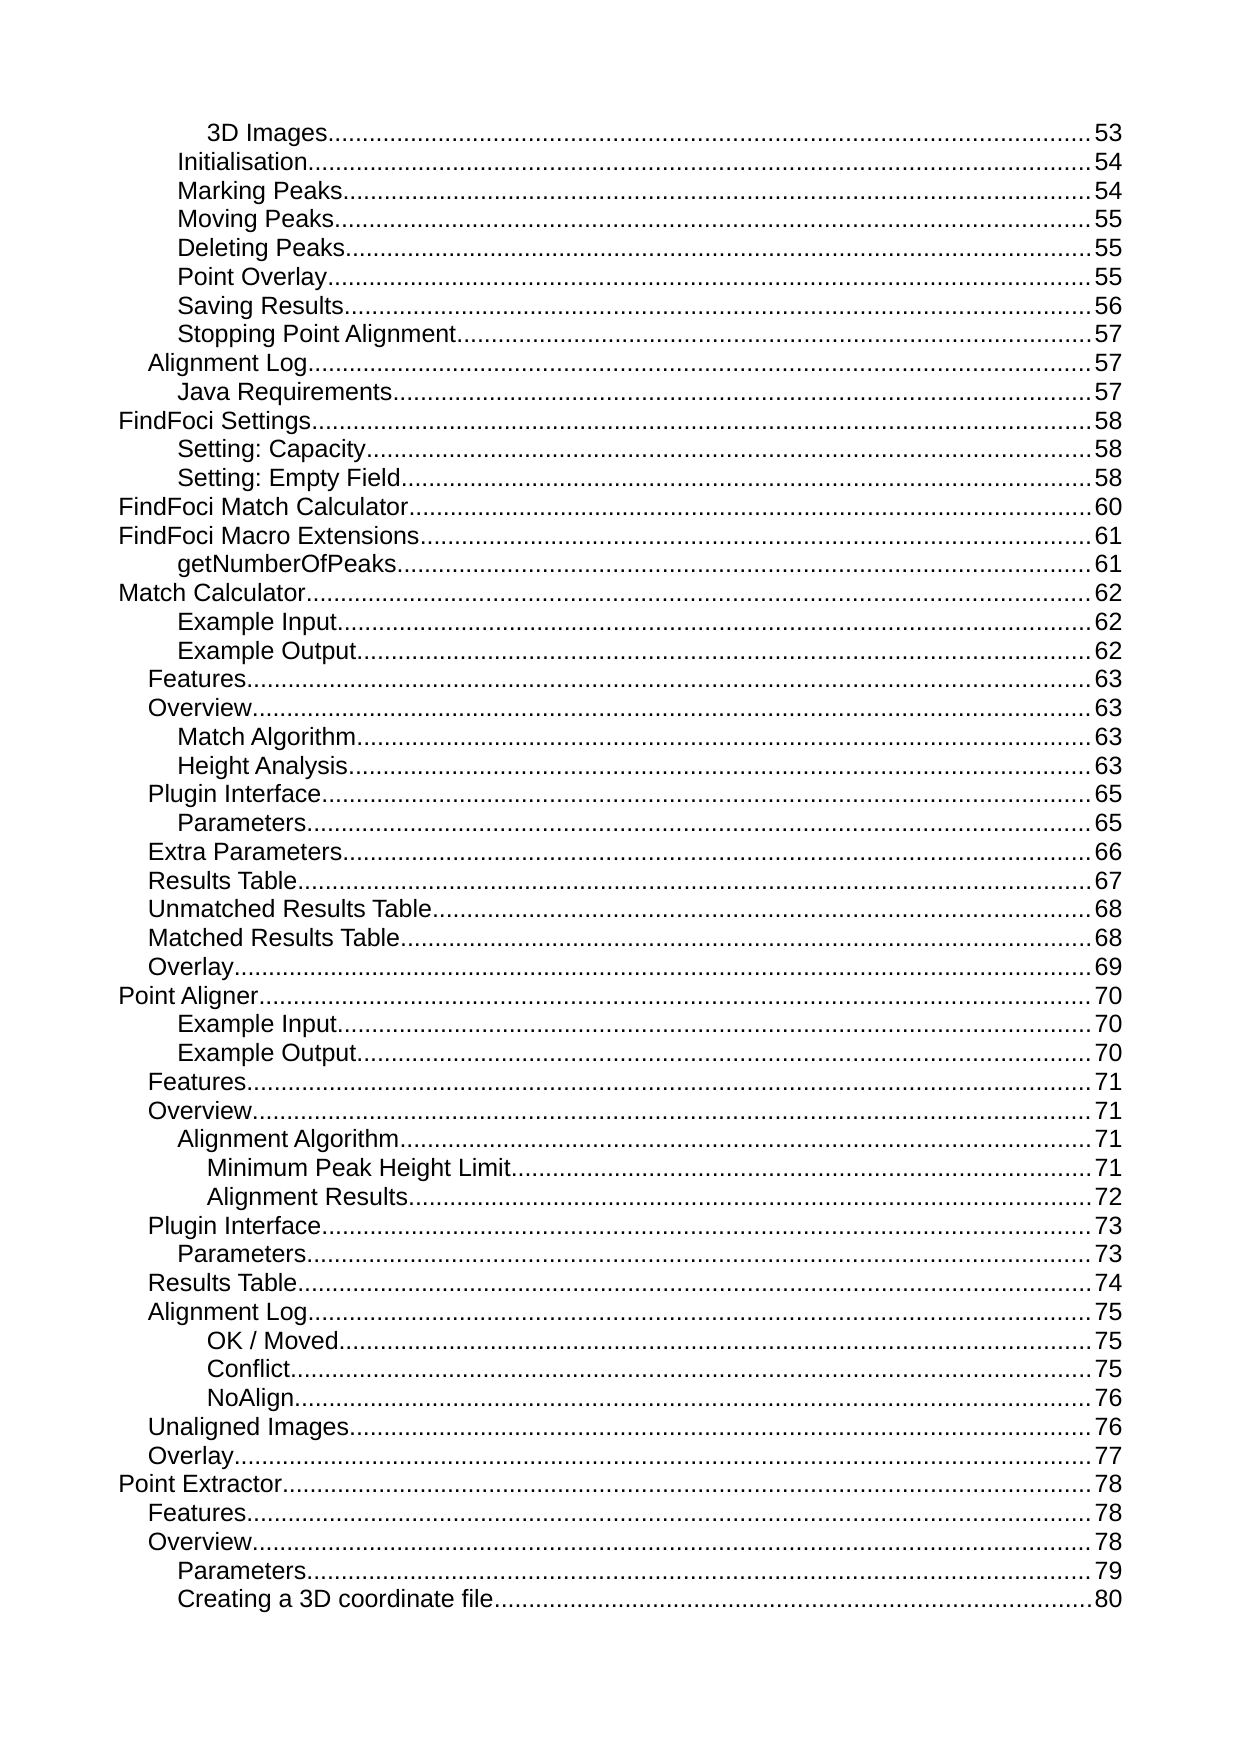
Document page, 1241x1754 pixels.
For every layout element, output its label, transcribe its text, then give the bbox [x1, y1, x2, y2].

text Overview 71 [148, 1096, 1122, 1124]
text Plugin Interface 73 [148, 1211, 1122, 1239]
text Matched Results Table 68 [148, 923, 1122, 952]
text Minimum Peak Height Limit 71 [207, 1153, 1122, 1182]
text Conflict 75 [207, 1354, 1122, 1383]
text Parameters 79 [177, 1556, 1122, 1584]
text FindFoci Macro Extensions 61 [118, 521, 1122, 549]
text Results Table 74 [148, 1268, 1122, 1297]
text Match Calculator 62 [118, 578, 1122, 607]
text Alignment Results 72 [207, 1182, 1122, 1211]
text Alignment Algorithm 71 [177, 1124, 1122, 1153]
text Unmatched Results Table 68 [148, 894, 1122, 923]
text Point Extractor 78 [118, 1469, 1122, 1498]
text Stopping Point Alignment 57 [177, 319, 1122, 348]
text NoAlign 76 [207, 1383, 1122, 1412]
text Point Aligner 70 [118, 981, 1122, 1009]
text Unaligned Images 76 [148, 1412, 1122, 1441]
text Plugin Interface 65 [148, 779, 1122, 808]
text Setting: Capacity 58 [177, 434, 1122, 463]
text Creating a 3D coordinate file 80 [177, 1584, 1122, 1613]
text Height Analysis 63 [177, 751, 1122, 779]
text Point Overlay 55 [177, 262, 1122, 291]
text Overview 63 [148, 693, 1122, 722]
text Parameters 65 [177, 808, 1122, 837]
text Deleting Peaks 55 [177, 233, 1122, 262]
text Extra Parameters 66 [148, 837, 1122, 866]
text Match Algorithm 63 [177, 722, 1122, 751]
text Alignment Log 75 [148, 1297, 1122, 1326]
text Marking Peaks 54 [177, 176, 1122, 204]
text Example Input 70 [177, 1009, 1122, 1038]
text FindFoci Settings 58 [118, 406, 1122, 434]
text Results Table 67 [148, 866, 1122, 894]
text Example Input 62 [177, 607, 1122, 636]
text Features 78 [148, 1498, 1122, 1527]
text Saving Results 56 [177, 291, 1122, 319]
text Example Output 62 [177, 636, 1122, 664]
text Overlay 77 [148, 1441, 1122, 1469]
text Setting: Empty Field 58 [177, 463, 1122, 492]
text Initialisation 54 [177, 147, 1122, 176]
text Parameters 73 [177, 1239, 1122, 1268]
text Alignment Log 57 [148, 348, 1122, 377]
text FindFoci Match Calculator 60 [118, 492, 1122, 521]
text Moving Peaks 55 [177, 204, 1122, 233]
text Overlay 69 [148, 952, 1122, 981]
text Overview 78 [148, 1527, 1122, 1556]
text Java Requirements 57 [177, 377, 1122, 406]
text getNumberOfPeaks 61 [177, 549, 1122, 578]
text 3D Images 53 [207, 118, 1122, 147]
text Example Output 70 [177, 1038, 1122, 1067]
text Features 71 [148, 1067, 1122, 1096]
text Features 63 [148, 664, 1122, 693]
text OK / Moved 75 [207, 1326, 1122, 1354]
